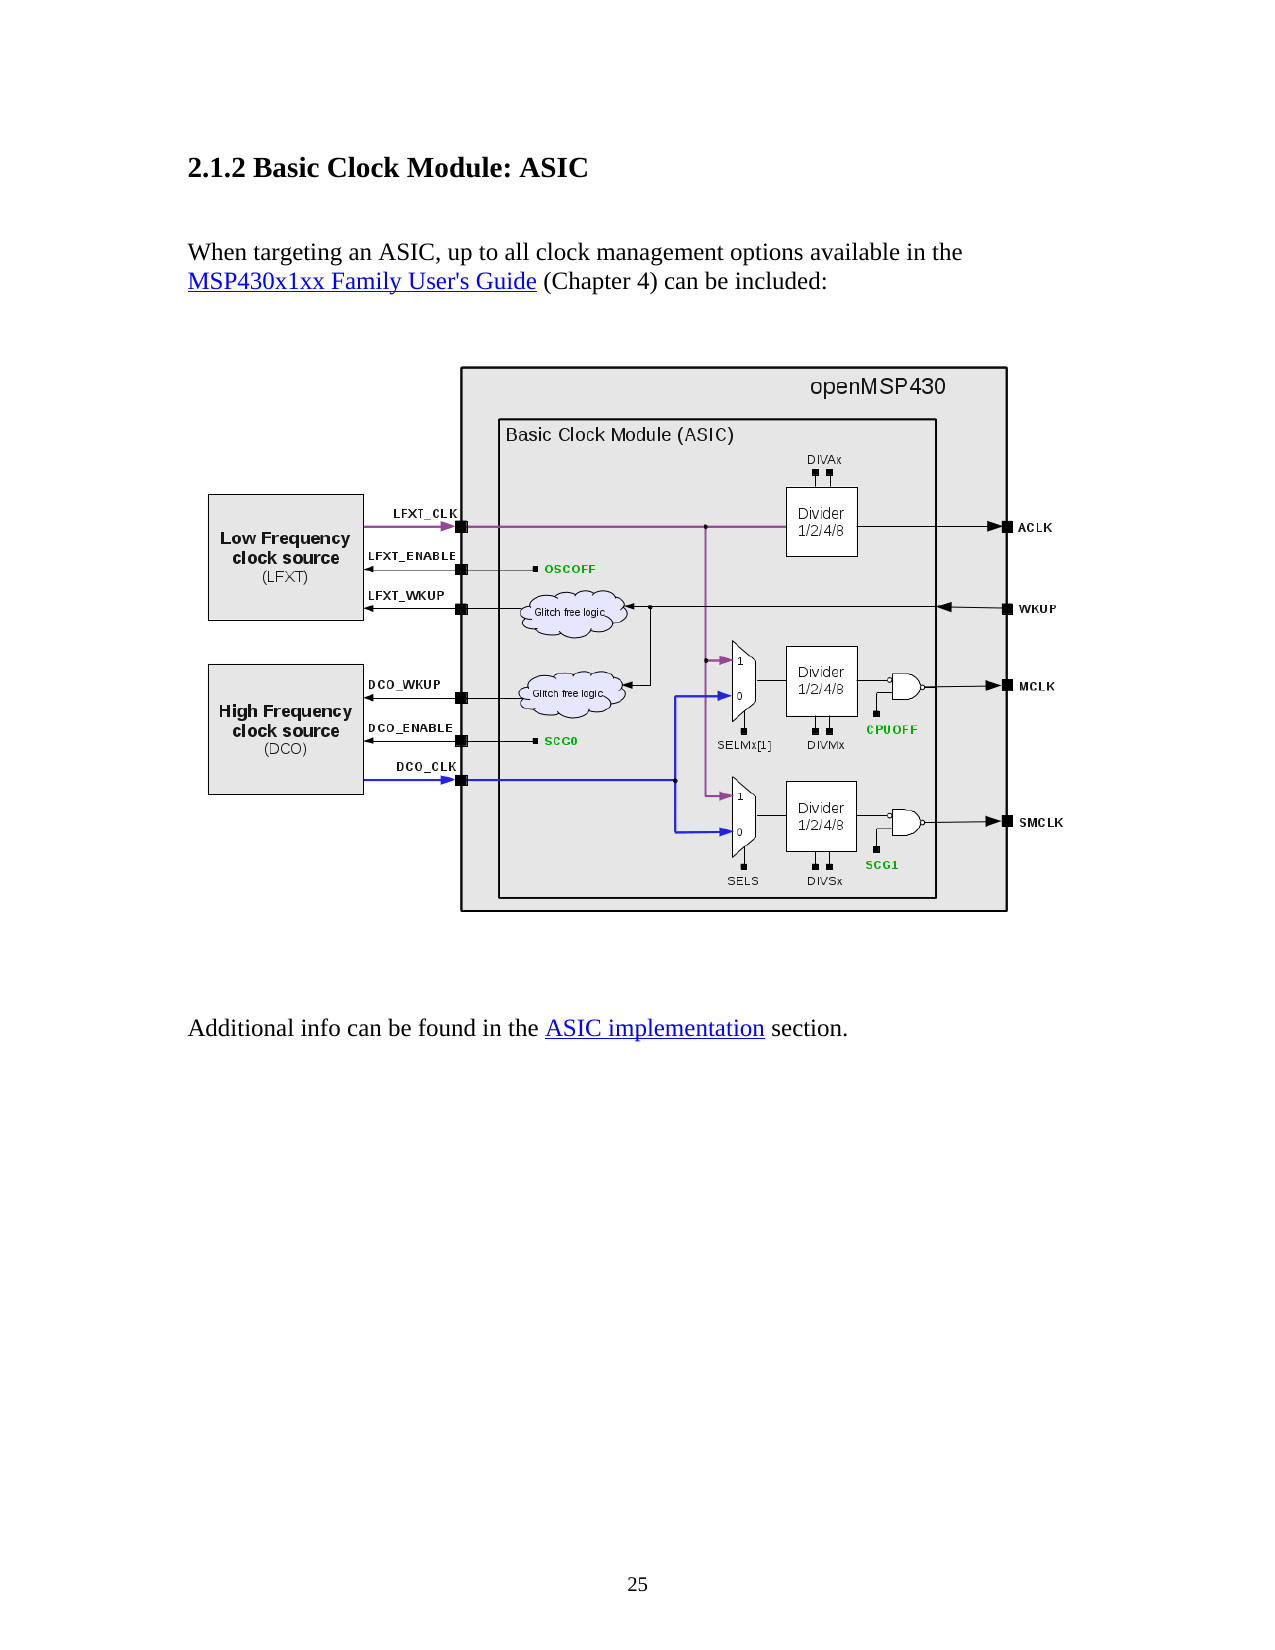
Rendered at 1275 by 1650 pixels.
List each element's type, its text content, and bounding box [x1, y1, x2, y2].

text 2.1.2 Basic Clock Module: ASIC [187, 150, 1088, 183]
text Additional info can be found in the ASIC implementation section. [187, 1013, 1088, 1042]
text When targeting an ASIC, up to all clock management options available in the MSP430x1xx Family User's Guide (Chapter 4) can be included: [187, 237, 1088, 295]
picture [187, 348, 1088, 931]
